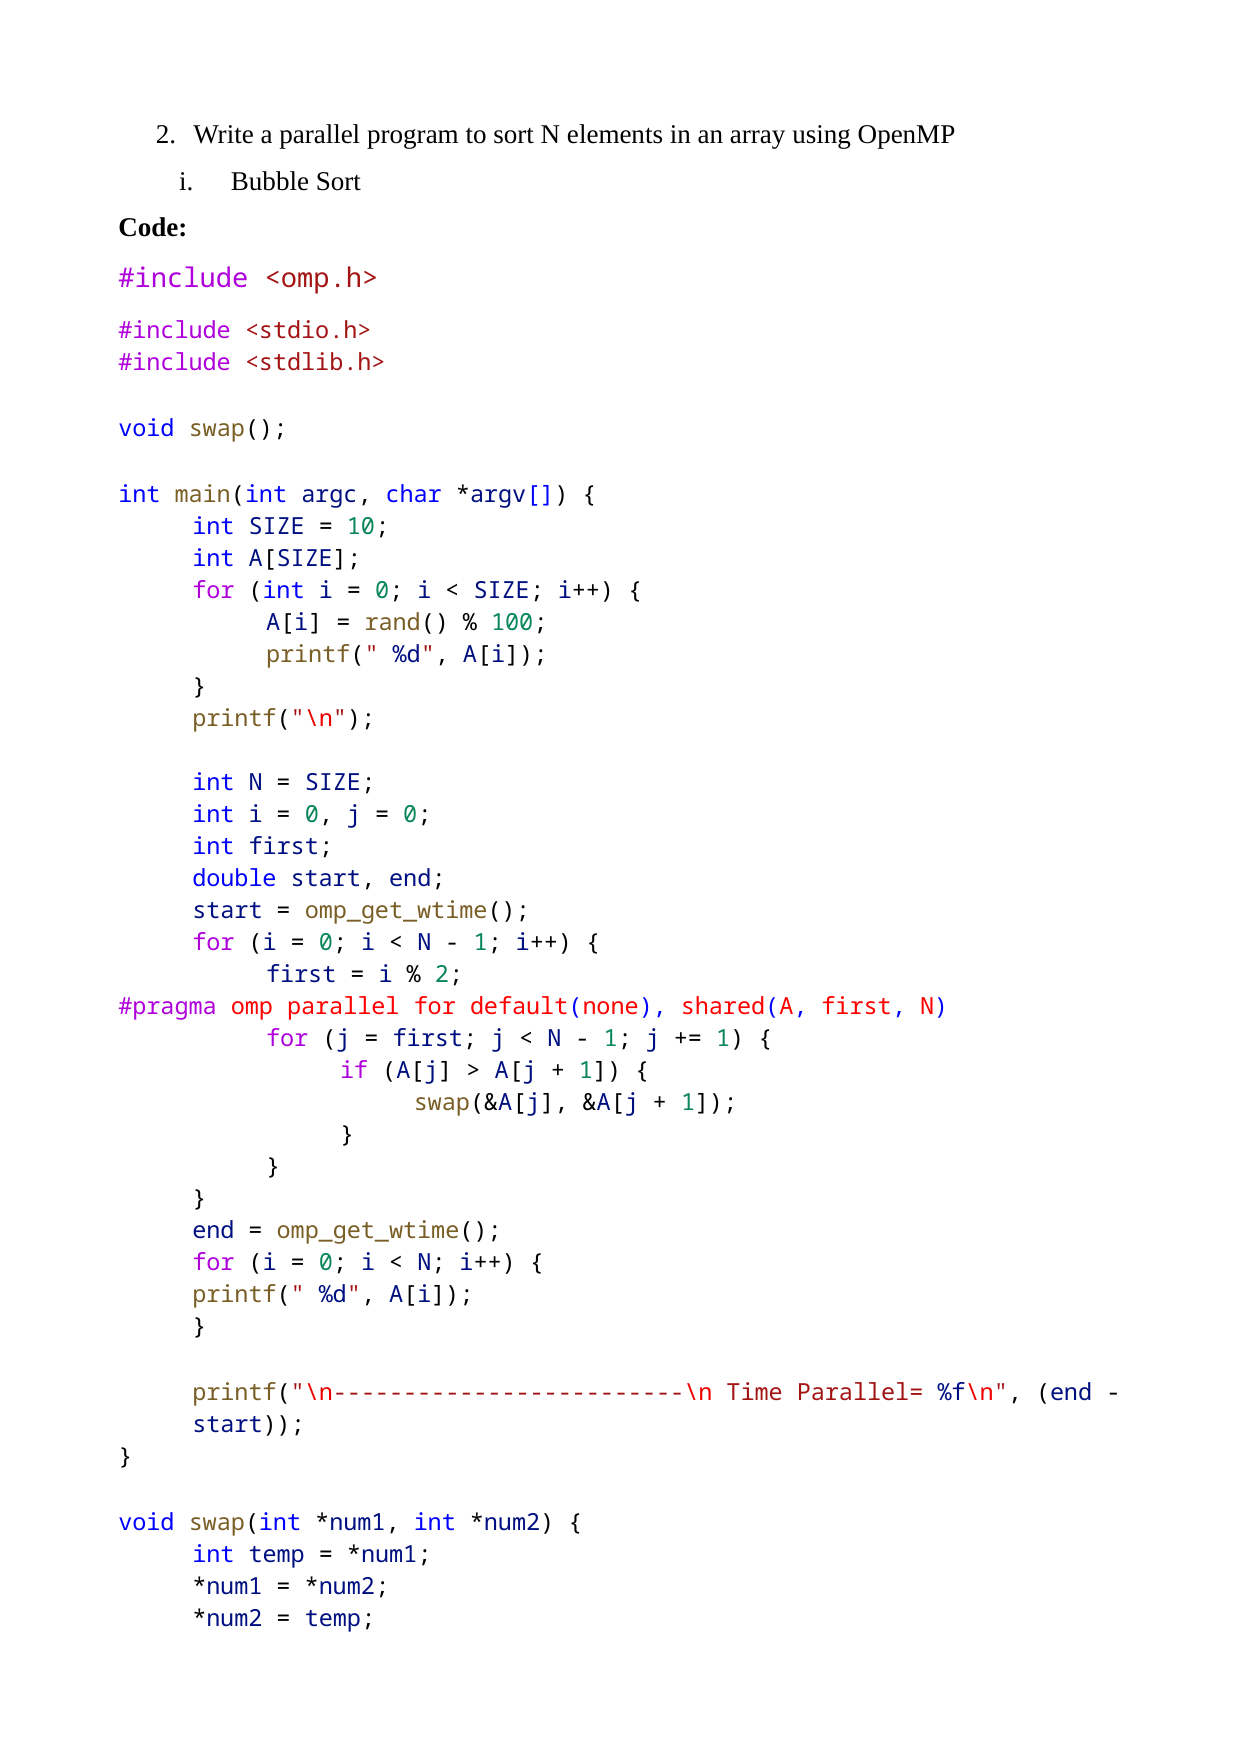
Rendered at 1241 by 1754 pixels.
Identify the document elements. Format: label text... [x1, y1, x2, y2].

text *num2 = temp; [192, 1601, 1122, 1633]
text #include <stdlib.h> [118, 345, 1122, 377]
list Bubble Sort [193, 165, 1122, 196]
text if (A[j] > A[j + 1]) { [340, 1053, 1122, 1085]
list Code: [118, 211, 1122, 243]
text printf("\n-------------------------\n Time Parallel= %f\n", (end - start)); [192, 1375, 1122, 1439]
text *num1 = *num2; [192, 1569, 1122, 1601]
list #include <omp.h> [118, 258, 1122, 295]
text for (j = first; j < N - 1; j += 1) { [266, 1021, 1122, 1053]
text #pragma omp parallel for default(none), shared(A, first, N) [118, 989, 1122, 1021]
text int main(int argc, char *argv[]) { [118, 477, 1122, 509]
text printf(" %d", A[i]); [266, 637, 1122, 669]
text } [118, 1439, 1122, 1471]
text printf(" %d", A[i]); [192, 1277, 1122, 1309]
text int temp = *num1; [192, 1537, 1122, 1569]
text start = omp_get_wtime(); [192, 893, 1122, 925]
text double start, end; [192, 861, 1122, 893]
text for (i = 0; i < N; i++) { [192, 1245, 1122, 1277]
text int i = 0, j = 0; [192, 797, 1122, 829]
text for (i = 0; i < N - 1; i++) { [192, 925, 1122, 957]
text swap(&A[j], &A[j + 1]); [413, 1085, 1122, 1117]
text int first; [192, 829, 1122, 861]
text } [192, 669, 1122, 701]
text int A[SIZE]; [192, 541, 1122, 573]
text } [340, 1117, 1122, 1149]
text void swap(); [118, 411, 1122, 443]
text int N = SIZE; [192, 765, 1122, 797]
text } [192, 1181, 1122, 1213]
text } [192, 1309, 1122, 1341]
text A[i] = rand() % 100; [266, 605, 1122, 637]
text #include <stdio.h> [118, 313, 1122, 345]
text end = omp_get_wtime(); [192, 1213, 1122, 1245]
text int SIZE = 10; [192, 509, 1122, 541]
text void swap(int *num1, int *num2) { [118, 1505, 1122, 1537]
list Write a parallel program to sort N elements in an array using OpenMP [156, 118, 1122, 149]
text first = i % 2; [266, 957, 1122, 989]
text } [266, 1149, 1122, 1181]
text for (int i = 0; i < SIZE; i++) { [192, 573, 1122, 605]
text printf("\n"); [192, 701, 1122, 733]
